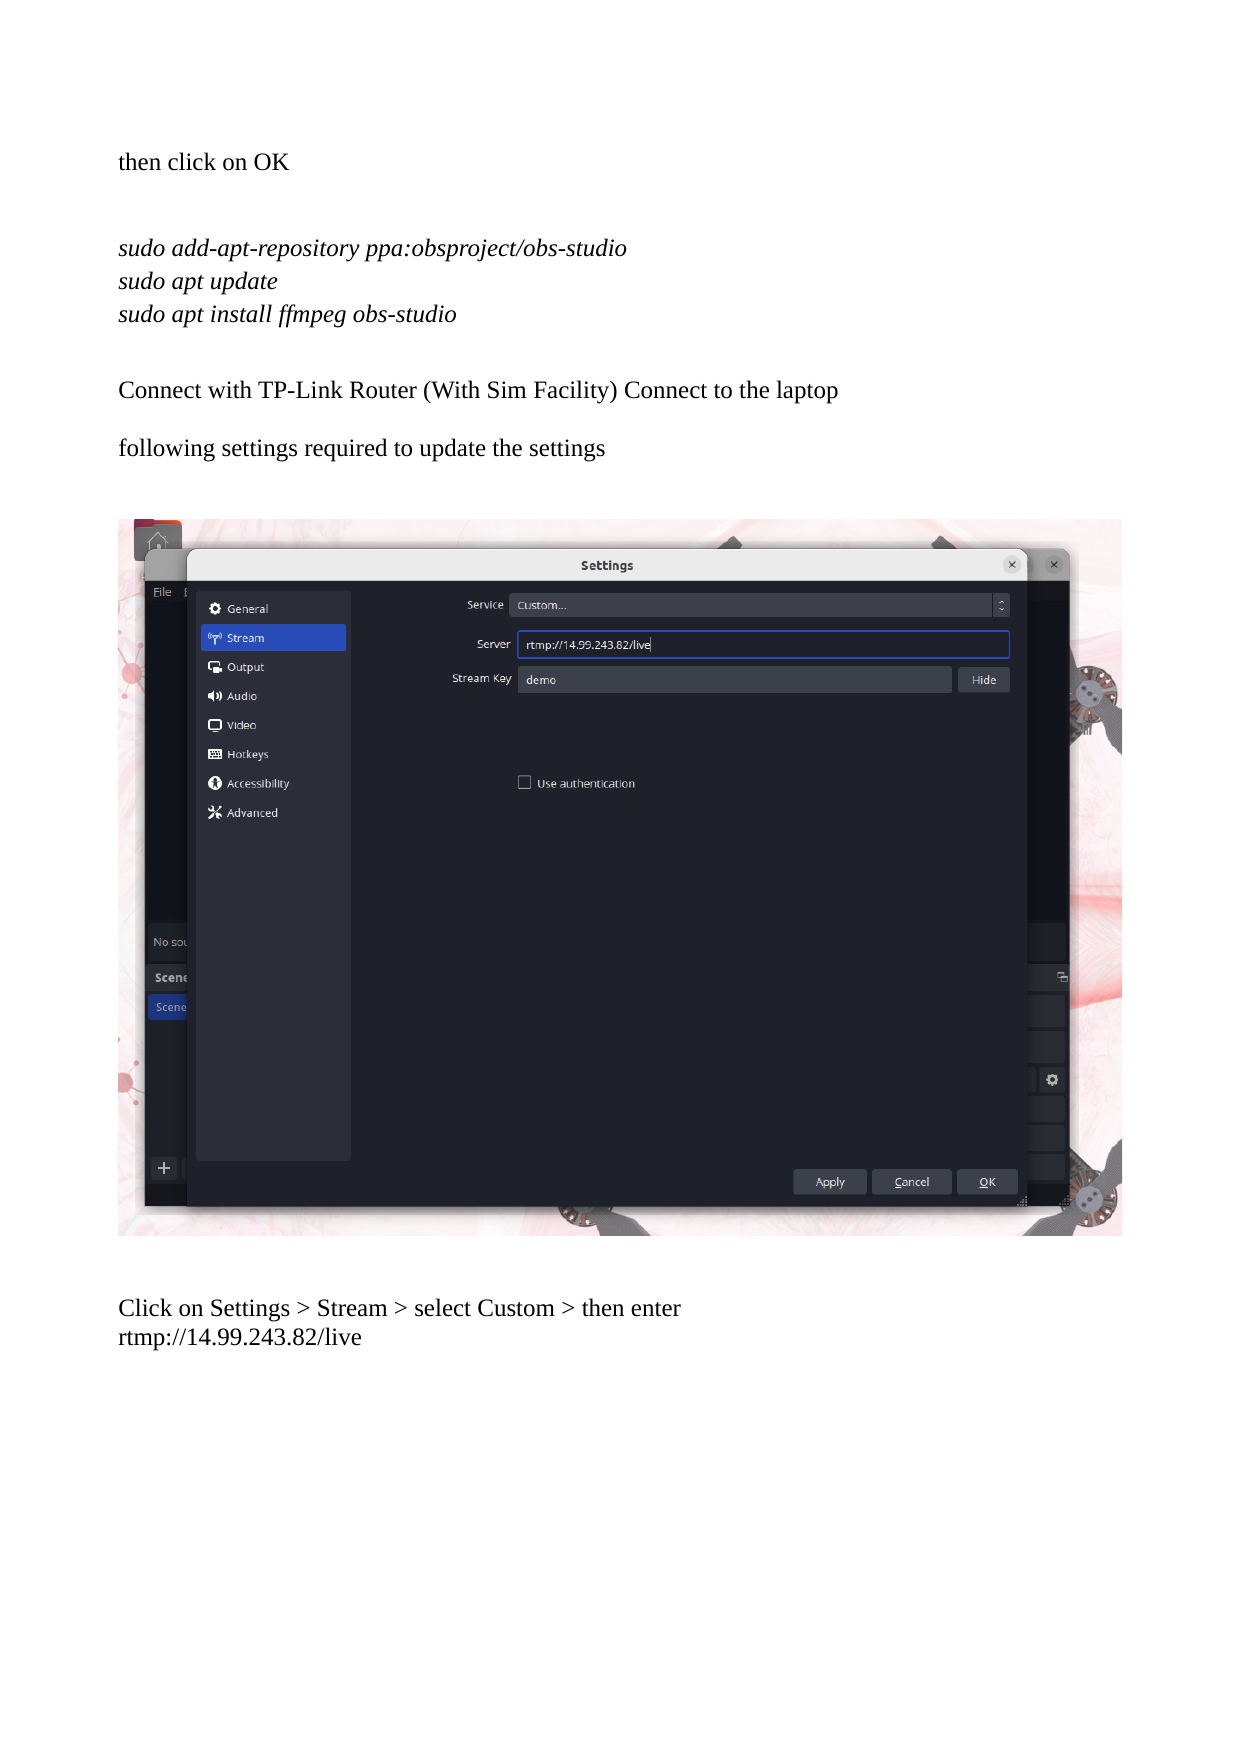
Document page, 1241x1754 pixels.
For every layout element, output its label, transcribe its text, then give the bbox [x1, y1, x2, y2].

text following settings required to update the settings [118, 433, 1122, 462]
text sudo add-apt-repository ppa:obsproject/obs-studio sudo apt update sudo apt install ffmpeg obs-studio [118, 233, 1122, 328]
text Click on Settings > Stream > select Custom > then enter [118, 1293, 1122, 1322]
picture [118, 519, 1123, 1236]
text then click on OK [118, 147, 1122, 176]
text Connect with TP-Link Router (With Sim Facility) Connect to the laptop [118, 376, 1122, 404]
text rtmp://14.99.243.82/live [118, 1322, 1122, 1351]
